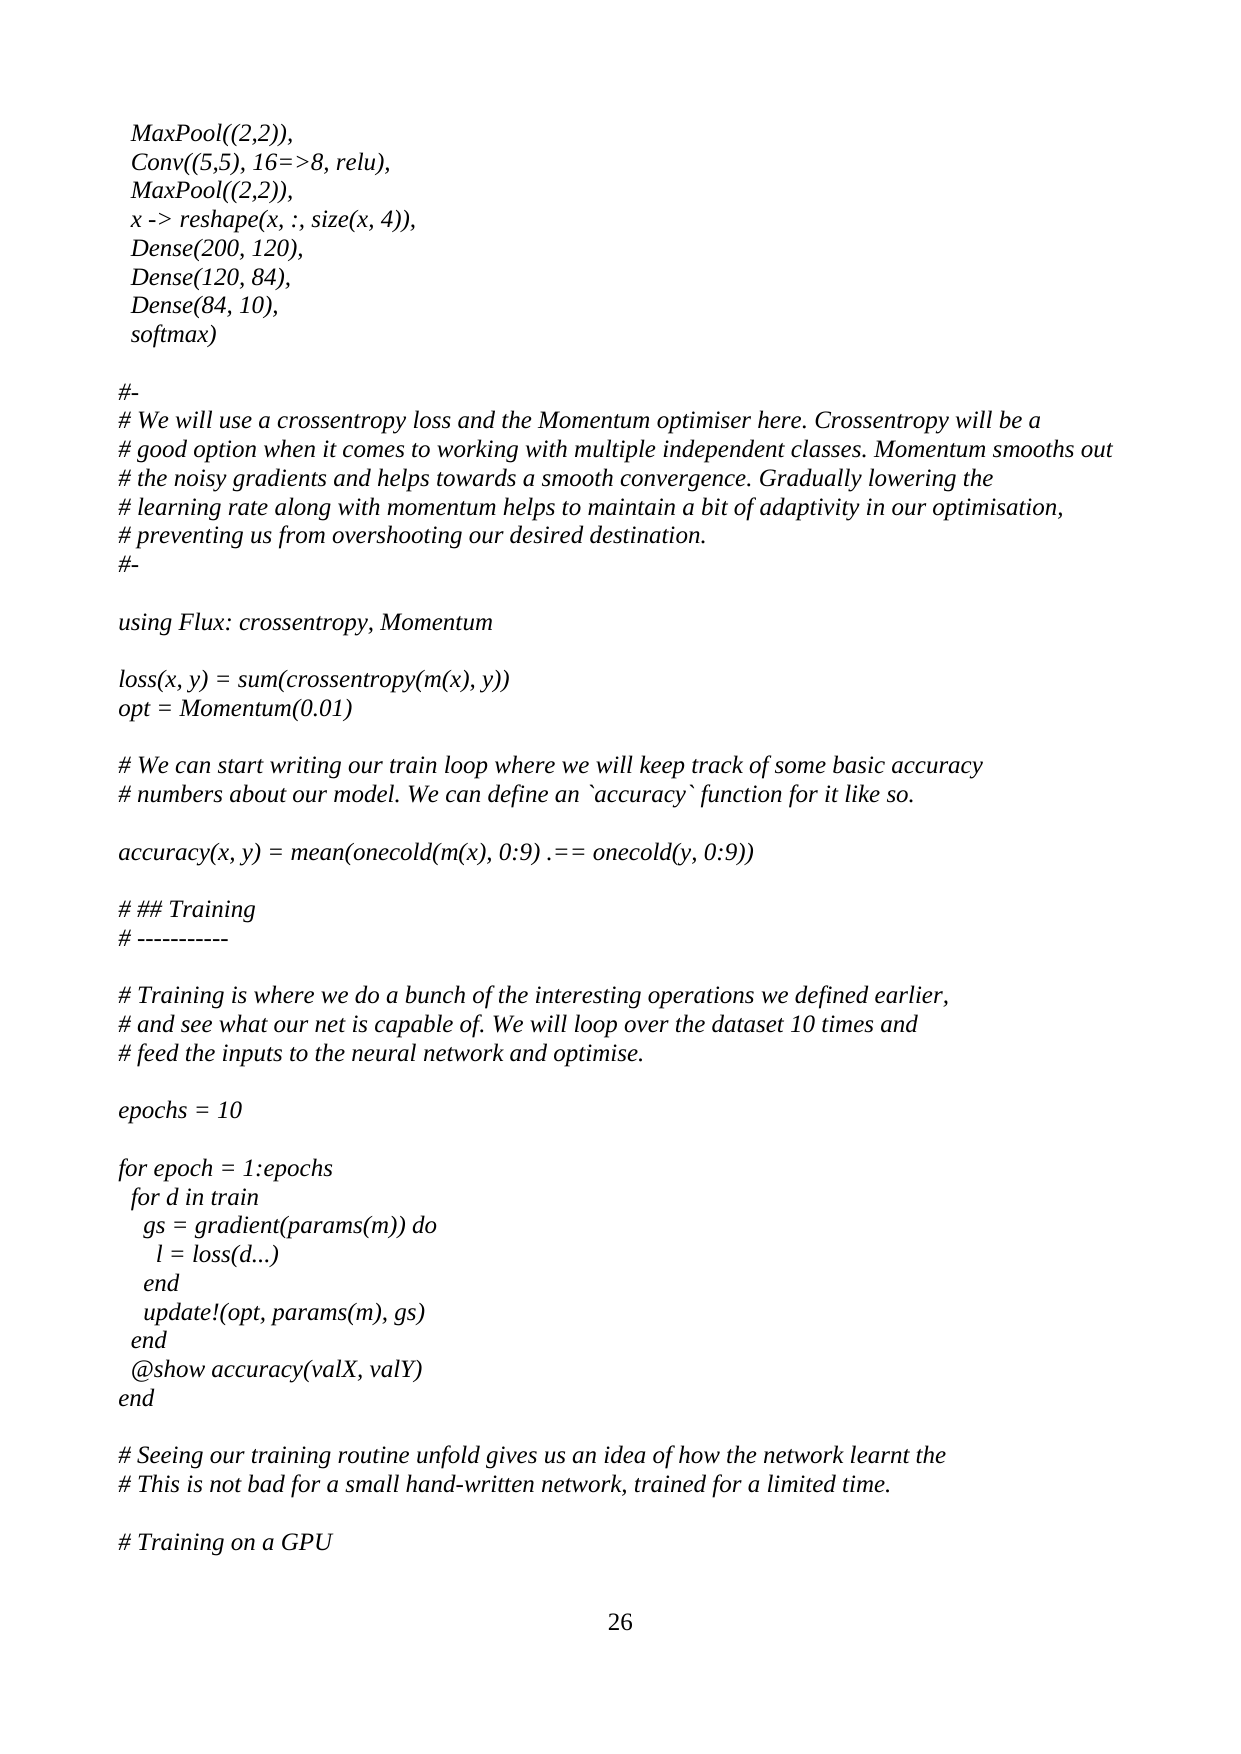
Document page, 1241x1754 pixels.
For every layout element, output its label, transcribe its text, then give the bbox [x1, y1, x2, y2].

text opt = Momentum(0.01) [118, 693, 1122, 722]
text # and see what our net is capable of. We will loop over the dataset 10 times and [118, 1009, 1122, 1038]
text # numbers about our model. We can define an `accuracy` function for it like so. [118, 779, 1122, 808]
text for d in train [118, 1182, 1122, 1211]
text # feed the inputs to the neural network and optimise. [118, 1038, 1122, 1067]
text accuracy(x, y) = mean(onecold(m(x), 0:9) .== onecold(y, 0:9)) [118, 837, 1122, 866]
text #- [118, 549, 1122, 578]
text Dense(120, 84), [118, 262, 1122, 291]
text # the noisy gradients and helps towards a smooth convergence. Gradually lowering the [118, 463, 1122, 492]
text MaxPool((2,2)), [118, 118, 1122, 147]
text Dense(84, 10), [118, 291, 1122, 319]
text loss(x, y) = sum(crossentropy(m(x), y)) [118, 664, 1122, 693]
text # We can start writing our train loop where we will keep track of some basic accuracy [118, 751, 1122, 779]
text Conv((5,5), 16=>8, relu), [118, 147, 1122, 176]
text Dense(200, 120), [118, 233, 1122, 262]
text #- [118, 377, 1122, 406]
text # preventing us from overshooting our desired destination. [118, 521, 1122, 549]
text l = loss(d...) [118, 1239, 1122, 1268]
text # Training on a GPU [118, 1527, 1122, 1556]
text update!(opt, params(m), gs) [118, 1297, 1122, 1326]
text # ----------- [118, 923, 1122, 952]
text MaxPool((2,2)), [118, 176, 1122, 204]
text # learning rate along with momentum helps to maintain a bit of adaptivity in our optimisation, [118, 492, 1122, 521]
text gs = gradient(params(m)) do [118, 1211, 1122, 1239]
text end [118, 1326, 1122, 1354]
text x -> reshape(x, :, size(x, 4)), [118, 204, 1122, 233]
text softmax) [118, 319, 1122, 348]
text # Training is where we do a bunch of the interesting operations we defined earlier, [118, 981, 1122, 1009]
text # We will use a crossentropy loss and the Momentum optimiser here. Crossentropy will be a [118, 406, 1122, 434]
text end [118, 1383, 1122, 1412]
text @show accuracy(valX, valY) [118, 1354, 1122, 1383]
text # Seeing our training routine unfold gives us an idea of how the network learnt the [118, 1441, 1122, 1469]
text # ## Training [118, 894, 1122, 923]
text epochs = 10 [118, 1096, 1122, 1124]
text for epoch = 1:epochs [118, 1153, 1122, 1182]
text end [118, 1268, 1122, 1297]
text # This is not bad for a small hand-written network, trained for a limited time. [118, 1469, 1122, 1498]
text # good option when it comes to working with multiple independent classes. Momentum smooths out [118, 434, 1122, 463]
text using Flux: crossentropy, Momentum [118, 607, 1122, 636]
